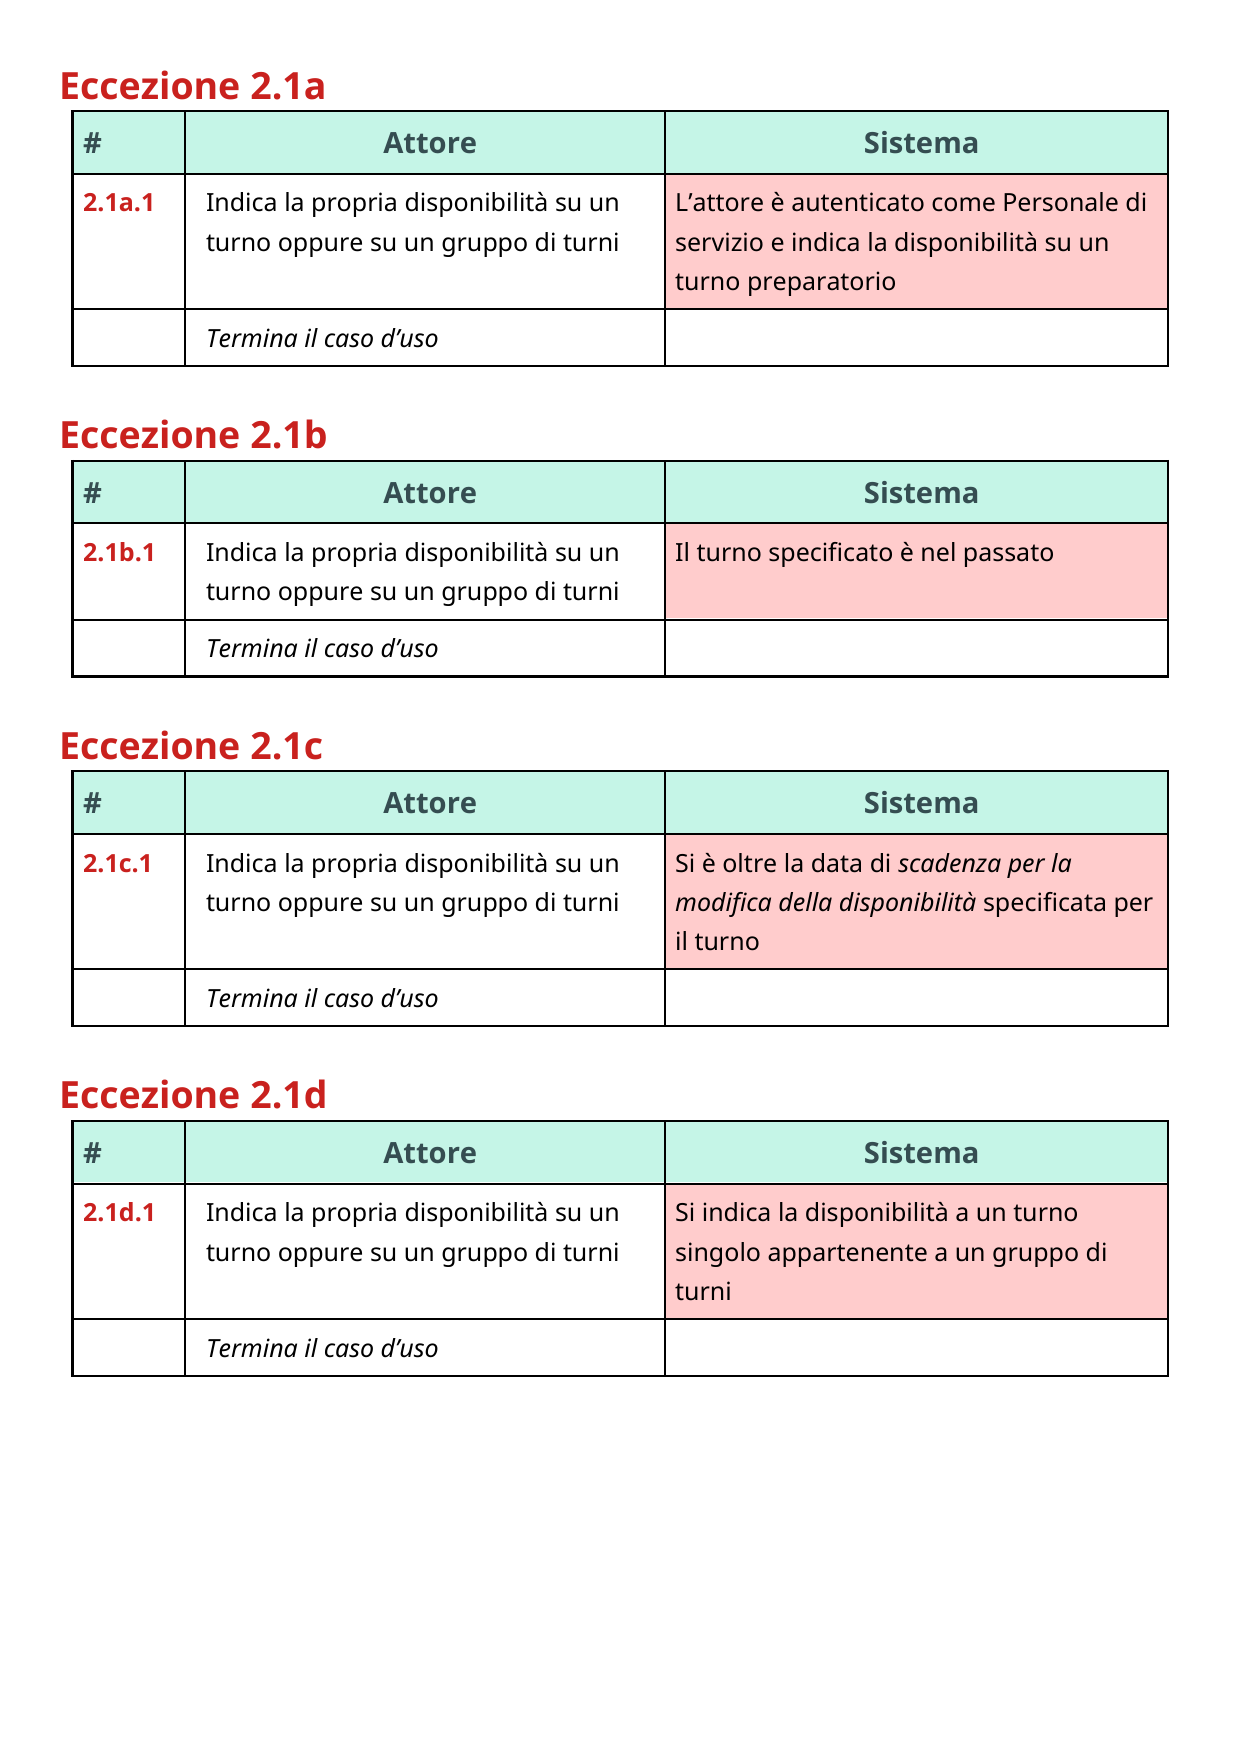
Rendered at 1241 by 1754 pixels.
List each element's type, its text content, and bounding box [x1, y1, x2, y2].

table_cell L’attore è autenticato come Personale di servizio e indica la disponibilità su un turno preparatorio [666, 175, 1167, 308]
table_header Sistema [666, 772, 1167, 833]
table_cell [666, 310, 1167, 365]
table_cell Termina il caso d’uso [186, 970, 664, 1025]
table_cell Termina il caso d’uso [186, 310, 664, 365]
table_cell Termina il caso d’uso [186, 1320, 664, 1375]
table_cell [74, 1320, 184, 1375]
table_cell 2.1a.1 [74, 175, 184, 308]
table_cell [666, 621, 1167, 675]
table_header Attore [186, 462, 664, 522]
table_cell [74, 310, 184, 365]
table_cell Si indica la disponibilità a un turno singolo appartenente a un gruppo di turni [666, 1185, 1167, 1318]
subtitle Eccezione 2.1c [59, 719, 1181, 770]
table_cell [74, 621, 184, 675]
table_cell [74, 970, 184, 1025]
table_cell Indica la propria disponibilità su un turno oppure su un gruppo di turni [186, 175, 664, 308]
table_cell Indica la propria disponibilità su un turno oppure su un gruppo di turni [186, 524, 664, 618]
table_cell 2.1d.1 [74, 1185, 184, 1318]
table_cell 2.1b.1 [74, 524, 184, 618]
subtitle Eccezione 2.1b [59, 409, 1181, 460]
table_header Attore [186, 772, 664, 833]
table_cell Il turno specificato è nel passato [666, 524, 1167, 618]
subtitle Eccezione 2.1d [59, 1069, 1181, 1120]
table_header Attore [186, 112, 664, 173]
table_header Sistema [666, 112, 1167, 173]
table_header Sistema [666, 462, 1167, 522]
table_cell [666, 970, 1167, 1025]
table_cell Indica la propria disponibilità su un turno oppure su un gruppo di turni [186, 1185, 664, 1318]
table_header # [74, 772, 184, 833]
table_cell 2.1c.1 [74, 835, 184, 968]
table_header Attore [186, 1122, 664, 1182]
table_header # [74, 1122, 184, 1182]
table_header Sistema [666, 1122, 1167, 1182]
table_header # [74, 112, 184, 173]
table_header # [74, 462, 184, 522]
table_cell Indica la propria disponibilità su un turno oppure su un gruppo di turni [186, 835, 664, 968]
subtitle Eccezione 2.1a [59, 59, 1181, 110]
table_cell Termina il caso d’uso [186, 621, 664, 675]
table_cell Si è oltre la data di scadenza per la modifica della disponibilità specificata per il turno [666, 835, 1167, 968]
table_cell [666, 1320, 1167, 1375]
